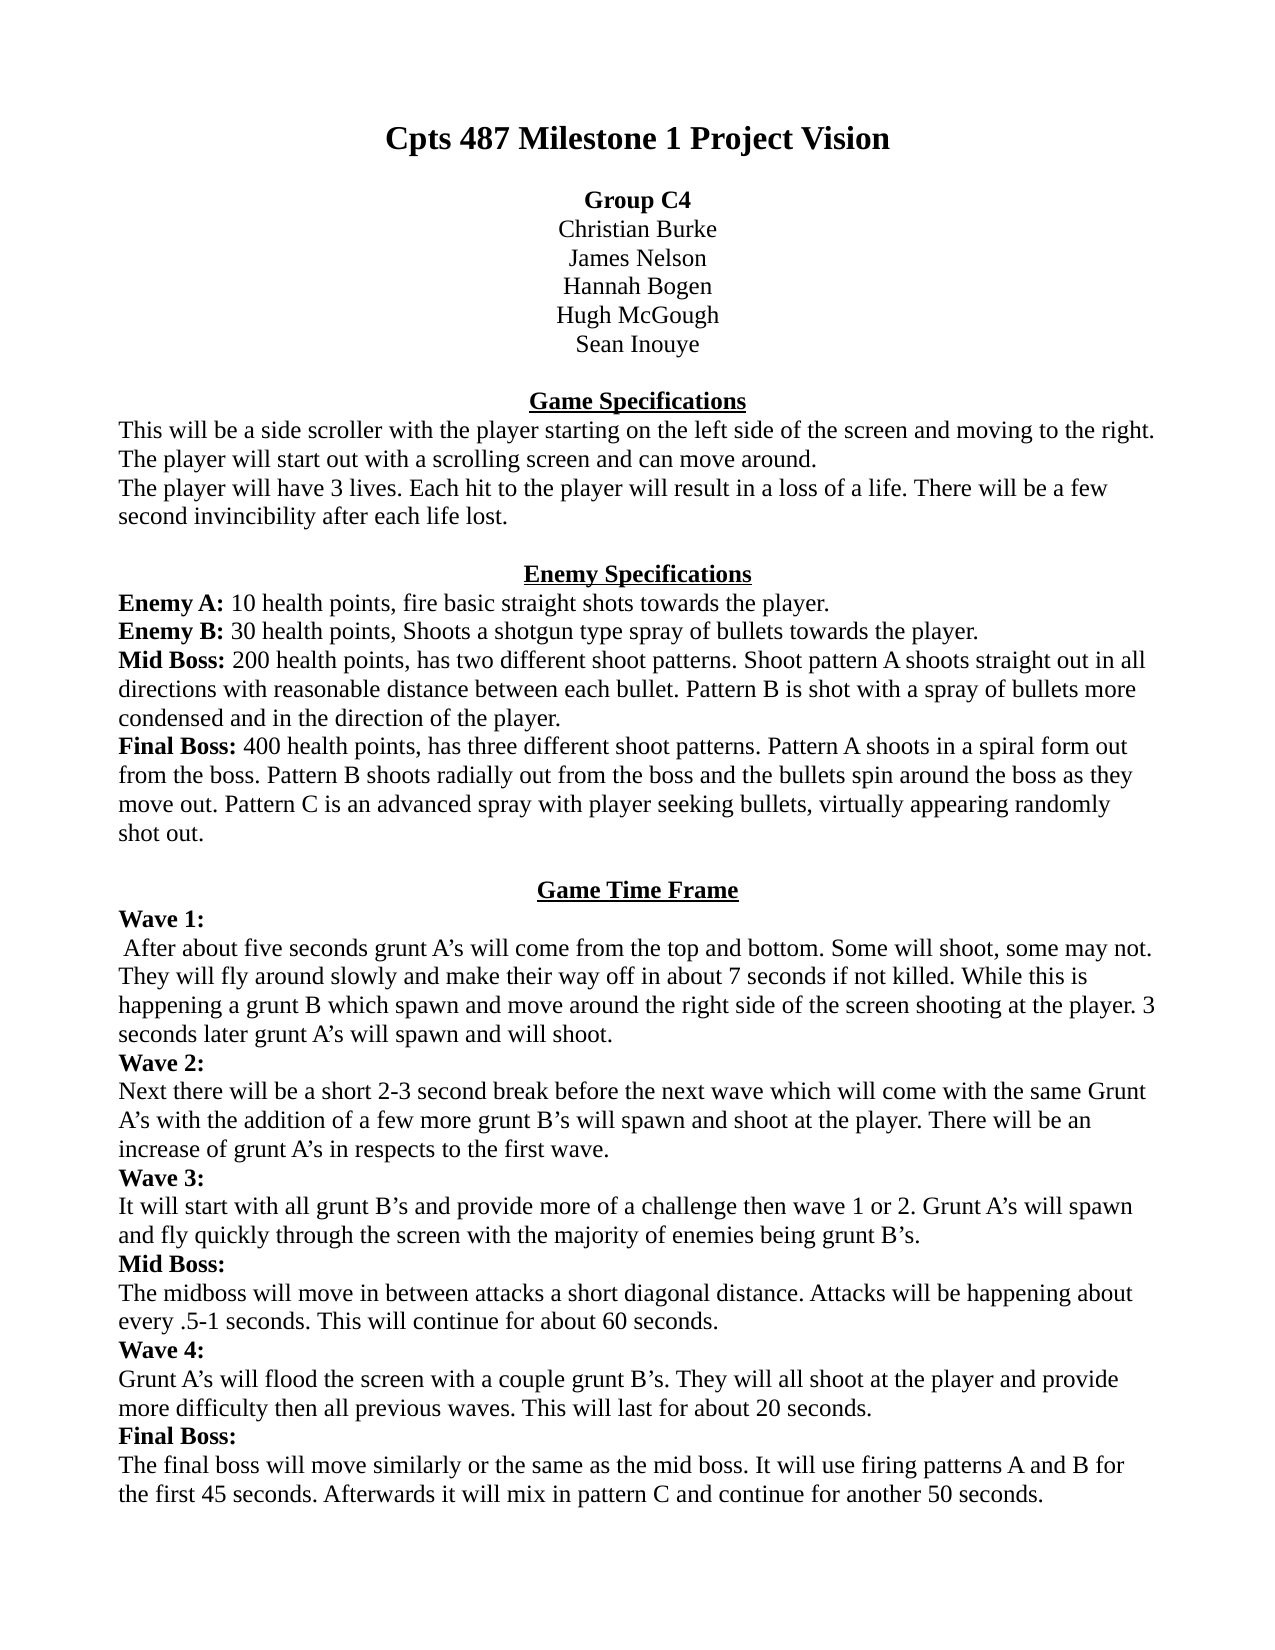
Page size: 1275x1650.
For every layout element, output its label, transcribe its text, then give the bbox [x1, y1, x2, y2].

text This will be a side scroller with the player starting on the left side of the screen and moving to the right. The player will start out with a scrolling screen and can move around. [118, 415, 1157, 473]
text Hugh McGough [118, 300, 1157, 329]
text Wave 4: [118, 1335, 1157, 1364]
text Wave 2: [118, 1048, 1157, 1076]
text Next there will be a short 2-3 second break before the next wave which will come with the same Grunt A’s with the addition of a few more grunt B’s will spawn and shoot at the player. There will be an increase of grunt A’s in respects to the first wave. [118, 1076, 1157, 1163]
text The midboss will move in between attacks a short diagonal distance. Attacks will be happening about every .5-1 seconds. This will continue for about 60 seconds. [118, 1278, 1157, 1335]
text Wave 3: [118, 1163, 1157, 1191]
text The final boss will move similarly or the same as the mid boss. It will use firing patterns A and B for the first 45 seconds. Afterwards it will mix in pattern C and continue for another 50 seconds. [118, 1450, 1157, 1508]
text Cpts 487 Milestone 1 Project Vision [118, 118, 1157, 156]
text Mid Boss: [118, 1249, 1157, 1278]
text Christian Burke [118, 214, 1157, 243]
text After about five seconds grunt A’s will come from the top and bottom. Some will shoot, some may not. They will fly around slowly and make their way off in about 7 seconds if not killed. While this is happening a grunt B which spawn and move around the right side of the screen shooting at the player. 3 seconds later grunt A’s will spawn and will shoot. [118, 933, 1157, 1048]
text Sean Inouye [118, 329, 1157, 358]
text Game Specifications [118, 386, 1157, 415]
text Enemy B: 30 health points, Shoots a shotgun type spray of bullets towards the player. [118, 616, 1157, 645]
text James Nelson [118, 243, 1157, 271]
text Hannah Bogen [118, 271, 1157, 300]
text Mid Boss: 200 health points, has two different shoot patterns. Shoot pattern A shoots straight out in all directions with reasonable distance between each bullet. Pattern B is shot with a spray of bullets more condensed and in the direction of the player. [118, 645, 1157, 731]
text Final Boss: [118, 1421, 1157, 1450]
text Enemy Specifications [118, 559, 1157, 588]
text Grunt A’s will flood the screen with a couple grunt B’s. They will all shoot at the player and provide more difficulty then all previous waves. This will last for about 20 seconds. [118, 1364, 1157, 1421]
text Group C4 [118, 185, 1157, 214]
text Final Boss: 400 health points, has three different shoot patterns. Pattern A shoots in a spiral form out from the boss. Pattern B shoots radially out from the boss and the bullets spin around the boss as they move out. Pattern C is an advanced spray with player seeking bullets, virtually appearing randomly shot out. [118, 731, 1157, 846]
text Game Time Frame [118, 875, 1157, 904]
text It will start with all grunt B’s and provide more of a challenge then wave 1 or 2. Grunt A’s will spawn and fly quickly through the screen with the majority of enemies being grunt B’s. [118, 1191, 1157, 1249]
text Wave 1: [118, 904, 1157, 933]
text Enemy A: 10 health points, fire basic straight shots towards the player. [118, 588, 1157, 616]
text The player will have 3 lives. Each hit to the player will result in a loss of a life. There will be a few second invincibility after each life lost. [118, 473, 1157, 530]
